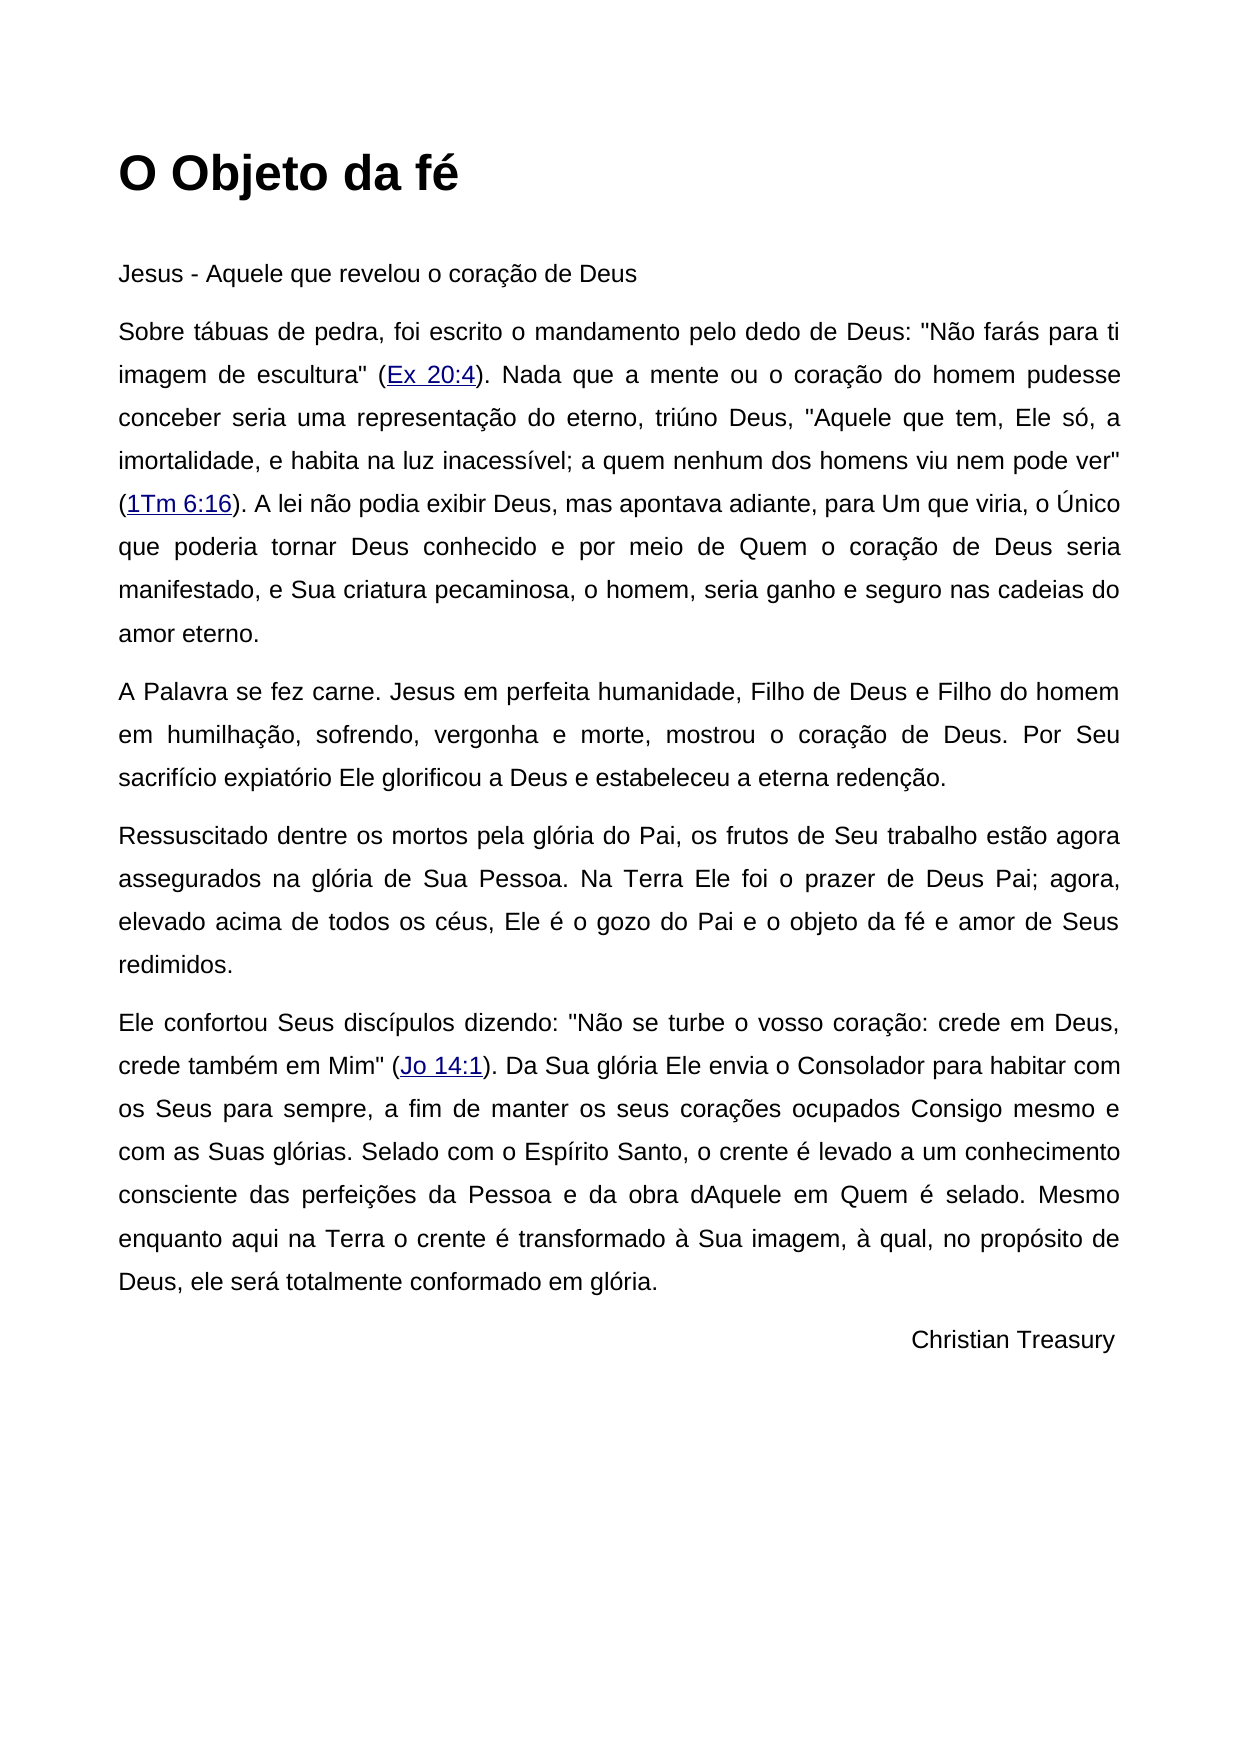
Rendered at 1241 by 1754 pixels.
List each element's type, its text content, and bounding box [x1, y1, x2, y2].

text Ele confortou Seus discípulos dizendo: "Não se turbe o vosso coração: crede em Deus, crede também em Mim" (Jo 14:1). Da Sua glória Ele envia o Consolador para habitar com os Seus para sempre, a fim de manter os seus corações ocupados Consigo mesmo e com as Suas glórias. Selado com o Espírito Santo, o crente é levado a um conhecimento consciente das perfeições da Pessoa e da obra dAquele em Quem é selado. Mesmo enquanto aqui na Terra o crente é transformado à Sua imagem, à qual, no propósito de Deus, ele será totalmente conformado em glória. [118, 1008, 1122, 1296]
text Ressuscitado dentre os mortos pela glória do Pai, os frutos de Seu trabalho estão agora assegurados na glória de Sua Pessoa. Na Terra Ele foi o prazer de Deus Pai; agora, elevado acima de todos os céus, Ele é o gozo do Pai e o objeto da fé e amor de Seus redimidos. [118, 821, 1122, 979]
text Christian Treasury [118, 1325, 1122, 1353]
text A Palavra se fez carne. Jesus em perfeita humanidade, Filho de Deus e Filho do homem em humilhação, sofrendo, vergonha e morte, mostrou o coração de Deus. Por Seu sacrifício expiatório Ele glorificou a Deus e estabeleceu a eterna redenção. [118, 677, 1122, 792]
subtitle O Objeto da fé [118, 143, 1122, 201]
text Sobre tábuas de pedra, foi escrito o mandamento pelo dedo de Deus: "Não farás para ti imagem de escultura" (Ex 20:4). Nada que a mente ou o coração do homem pudesse conceber seria uma representação do eterno, triúno Deus, "Aquele que tem, Ele só, a imortalidade, e habita na luz inacessível; a quem nenhum dos homens viu nem pode ver" (1Tm 6:16). A lei não podia exibir Deus, mas apontava adiante, para Um que viria, o Único que poderia tornar Deus conhecido e por meio de Quem o coração de Deus seria manifestado, e Sua criatura pecaminosa, o homem, seria ganho e seguro nas cadeias do amor eterno. [118, 317, 1122, 647]
text Jesus - Aquele que revelou o coração de Deus [118, 259, 1122, 288]
